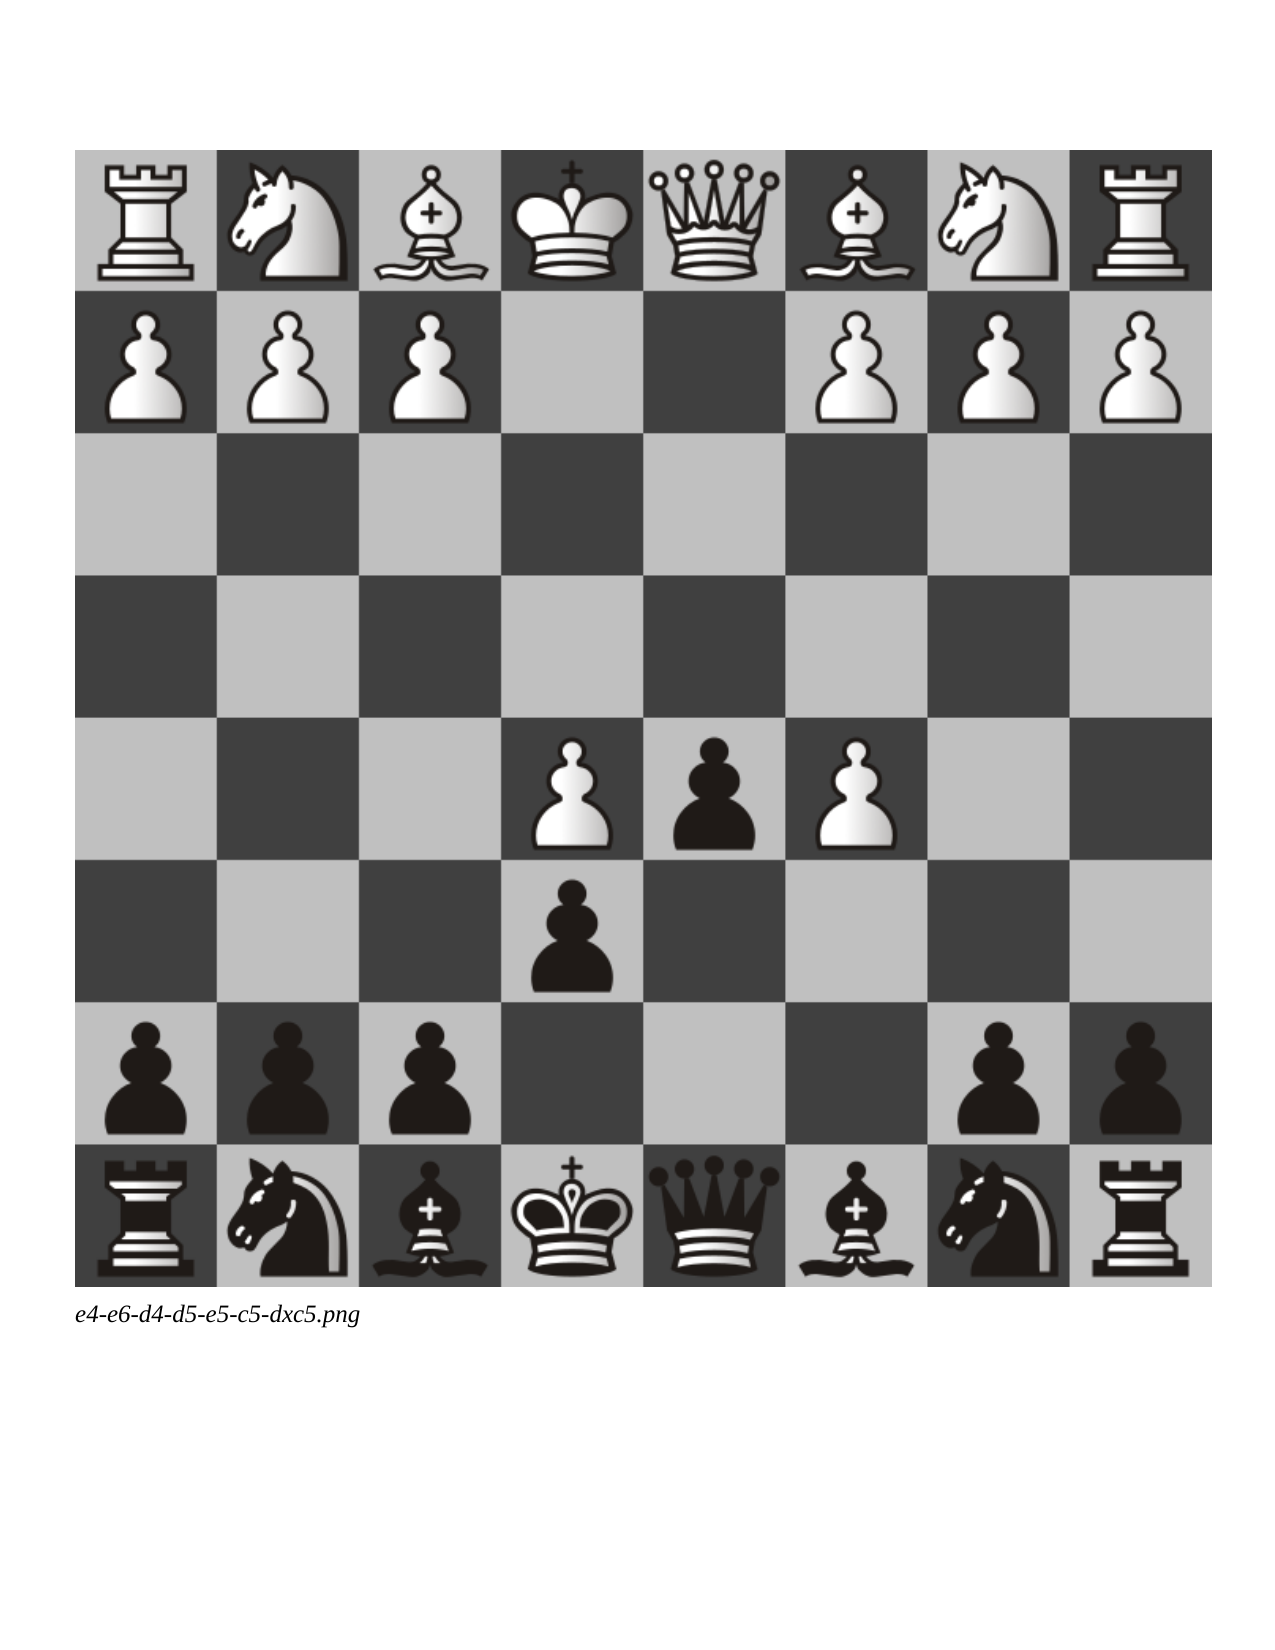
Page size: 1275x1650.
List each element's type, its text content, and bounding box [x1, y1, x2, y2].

picture [75, 150, 1212, 1287]
text e4-e6-d4-d5-e5-c5-dxc5.png [75, 1299, 1200, 1328]
